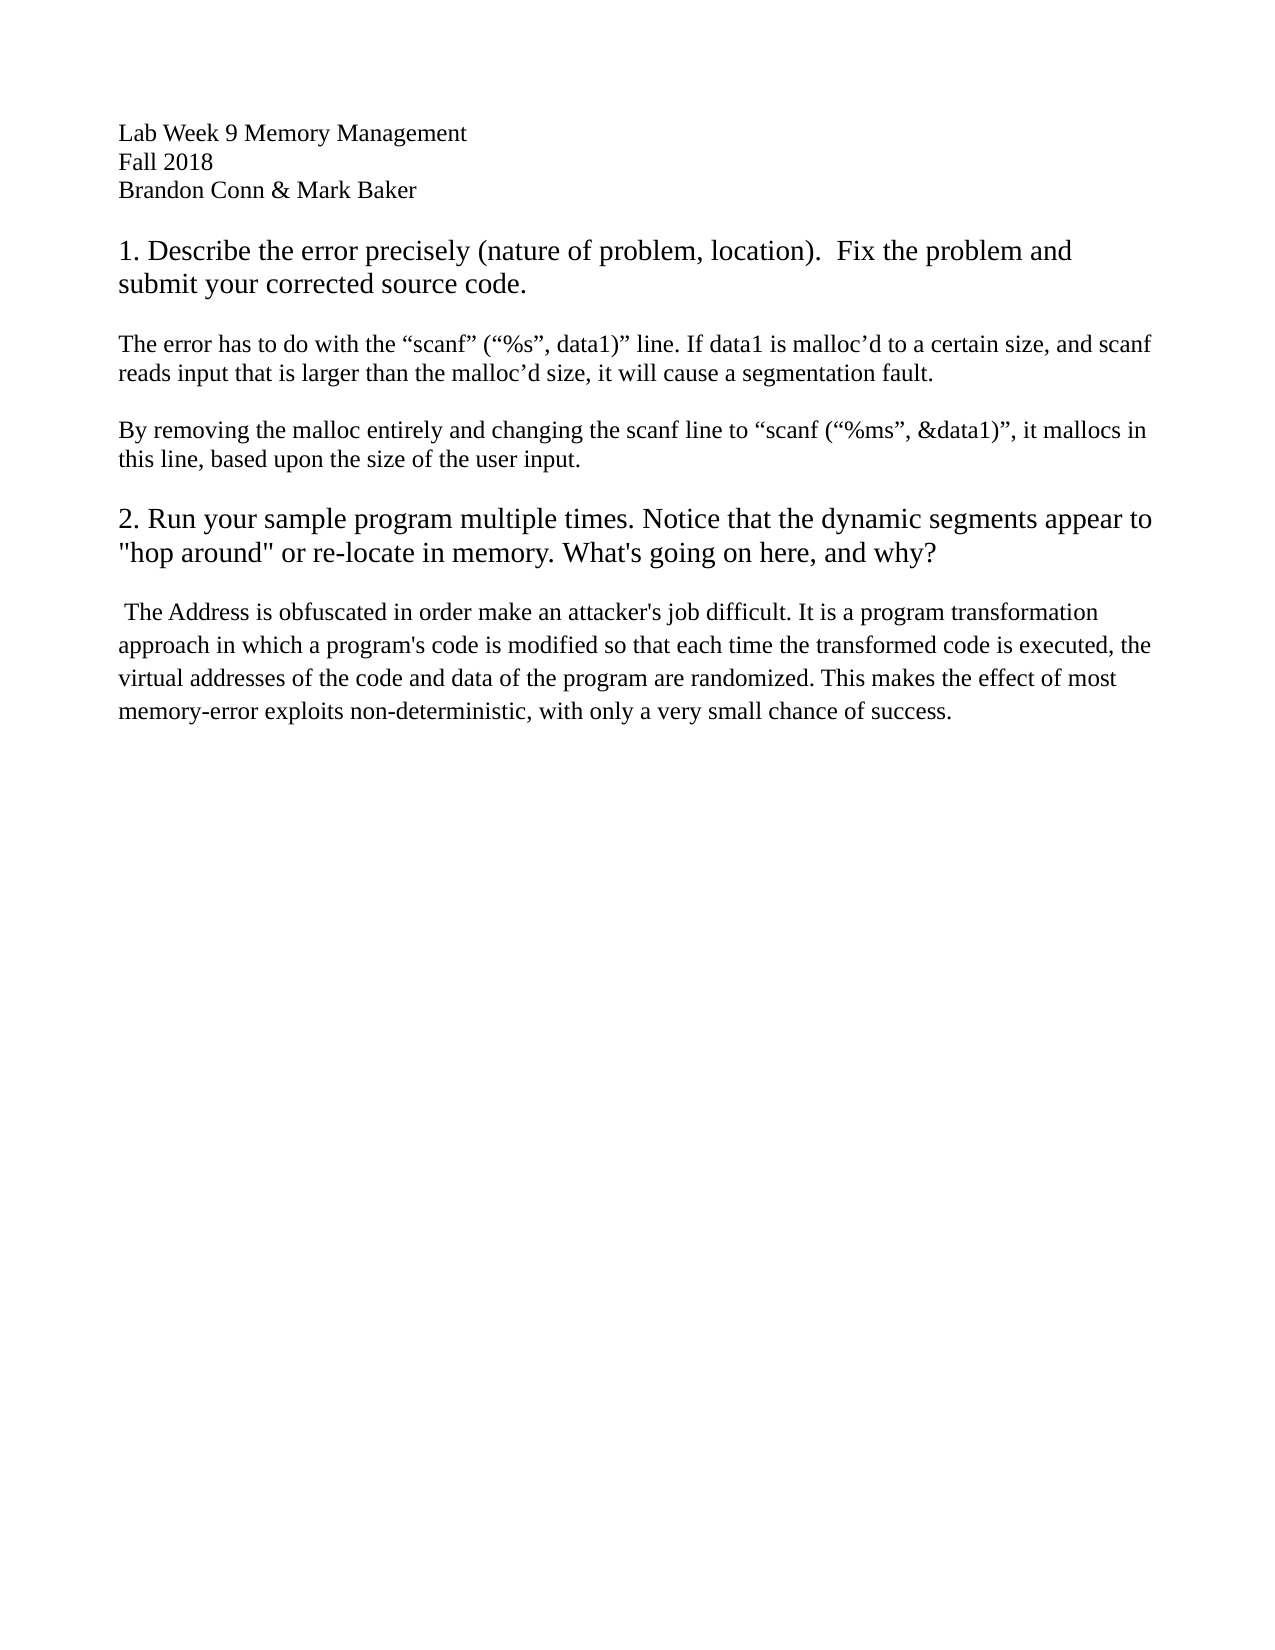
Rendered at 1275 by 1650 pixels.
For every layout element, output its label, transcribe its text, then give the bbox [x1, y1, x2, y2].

text By removing the malloc entirely and changing the scanf line to “scanf (“%ms”, &data1)”, it mallocs in this line, based upon the size of the user input. [118, 415, 1157, 473]
text Brandon Conn & Mark Baker [118, 176, 1157, 204]
text The error has to do with the “scanf” (“%s”, data1)” line. If data1 is malloc’d to a certain size, and scanf reads input that is larger than the malloc’d size, it will cause a segmentation fault. [118, 329, 1157, 386]
text 2. Run your sample program multiple times. Notice that the dynamic segments appear to "hop around" or re-locate in memory. What's going on here, and why? [118, 501, 1157, 568]
text 1. Describe the error precisely (nature of problem, location). Fix the problem and submit your corrected source code. [118, 233, 1157, 300]
text The Address is obfuscated in order make an attacker's job difficult. It is a program transformation approach in which a program's code is modified so that each time the transformed code is executed, the virtual addresses of the code and data of the program are randomized. This makes the effect of most memory-error exploits non-deterministic, with only a very small chance of success. [118, 597, 1157, 725]
text Lab Week 9 Memory Management [118, 118, 1157, 147]
text Fall 2018 [118, 147, 1157, 176]
